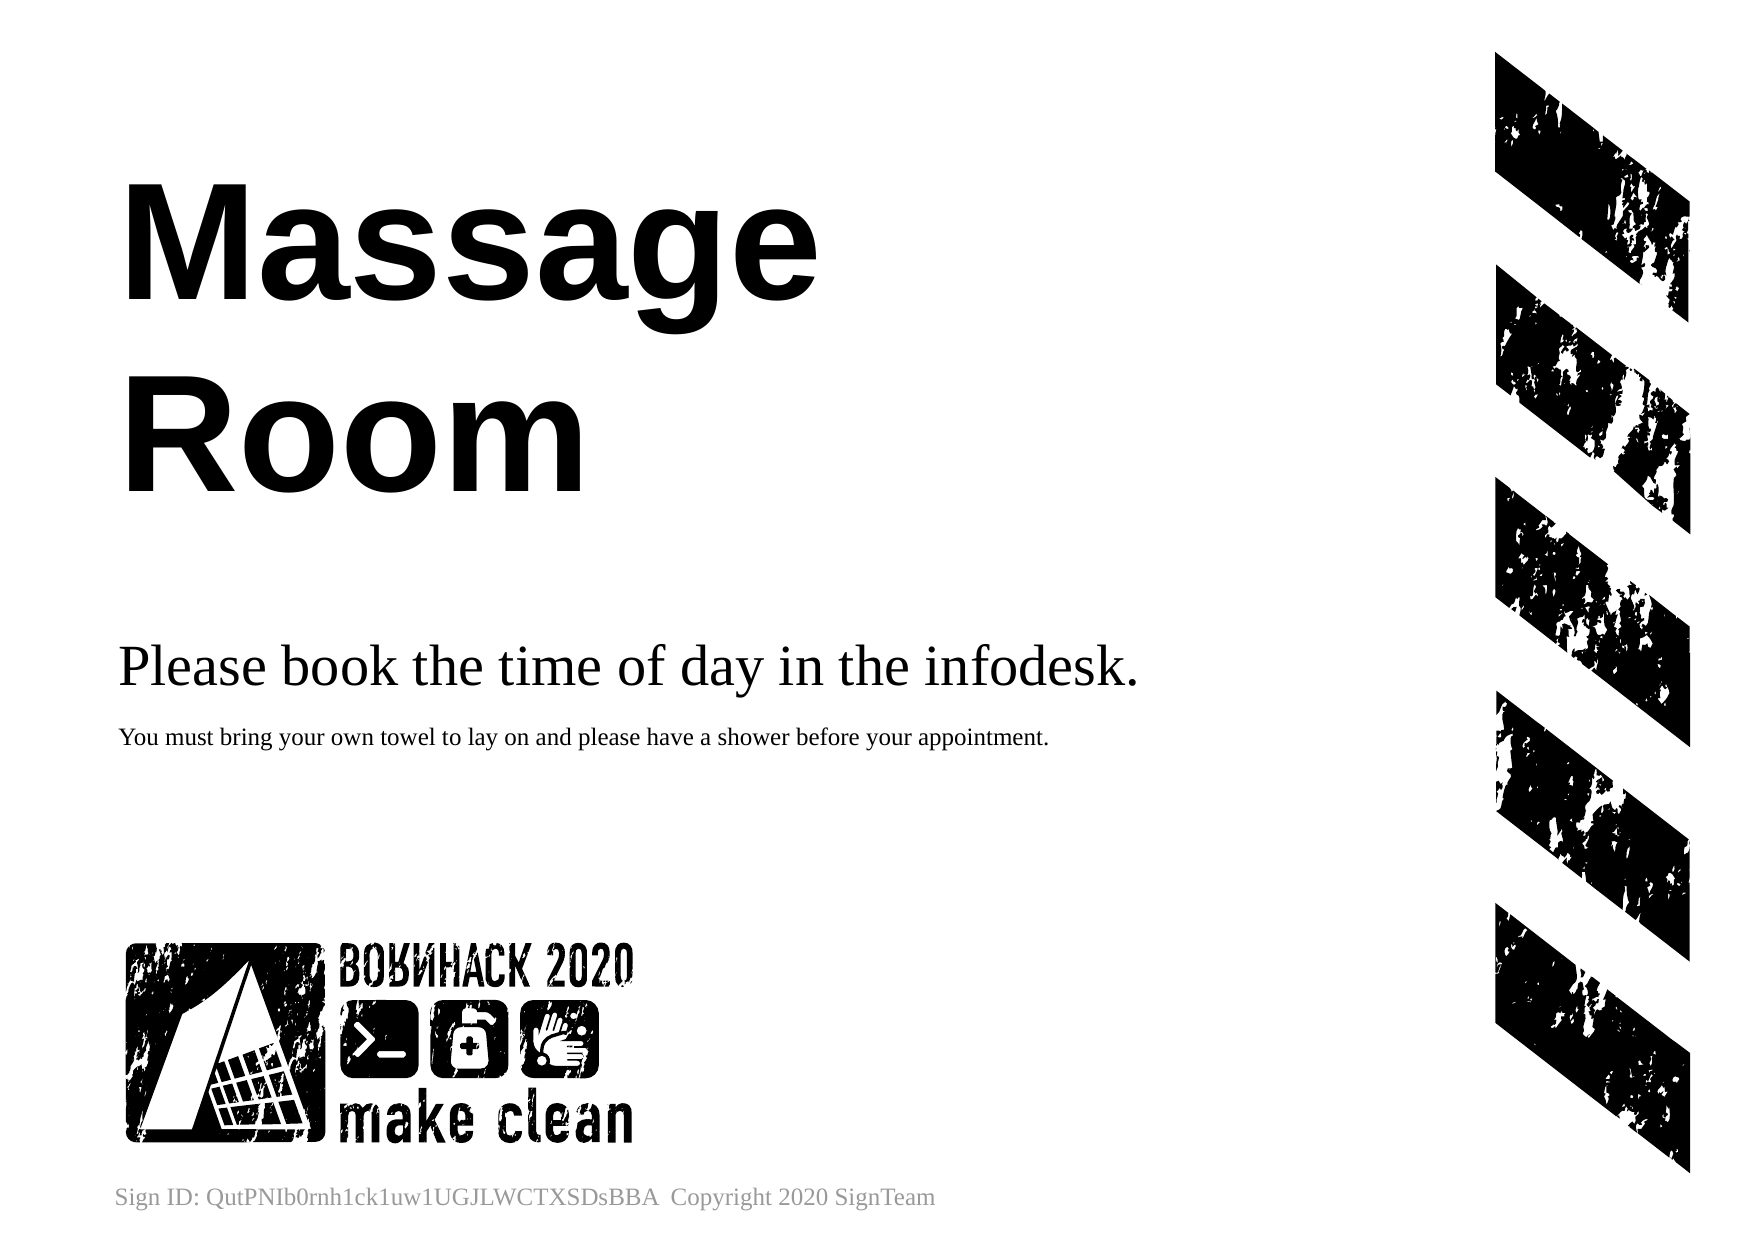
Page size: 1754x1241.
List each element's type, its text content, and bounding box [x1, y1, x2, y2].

text Please book the time of day in the infodesk. [118, 631, 1316, 698]
title Massage Room [118, 143, 1316, 526]
text You must bring your own towel to lay on and please have a shower before your appointment. [118, 722, 1316, 751]
